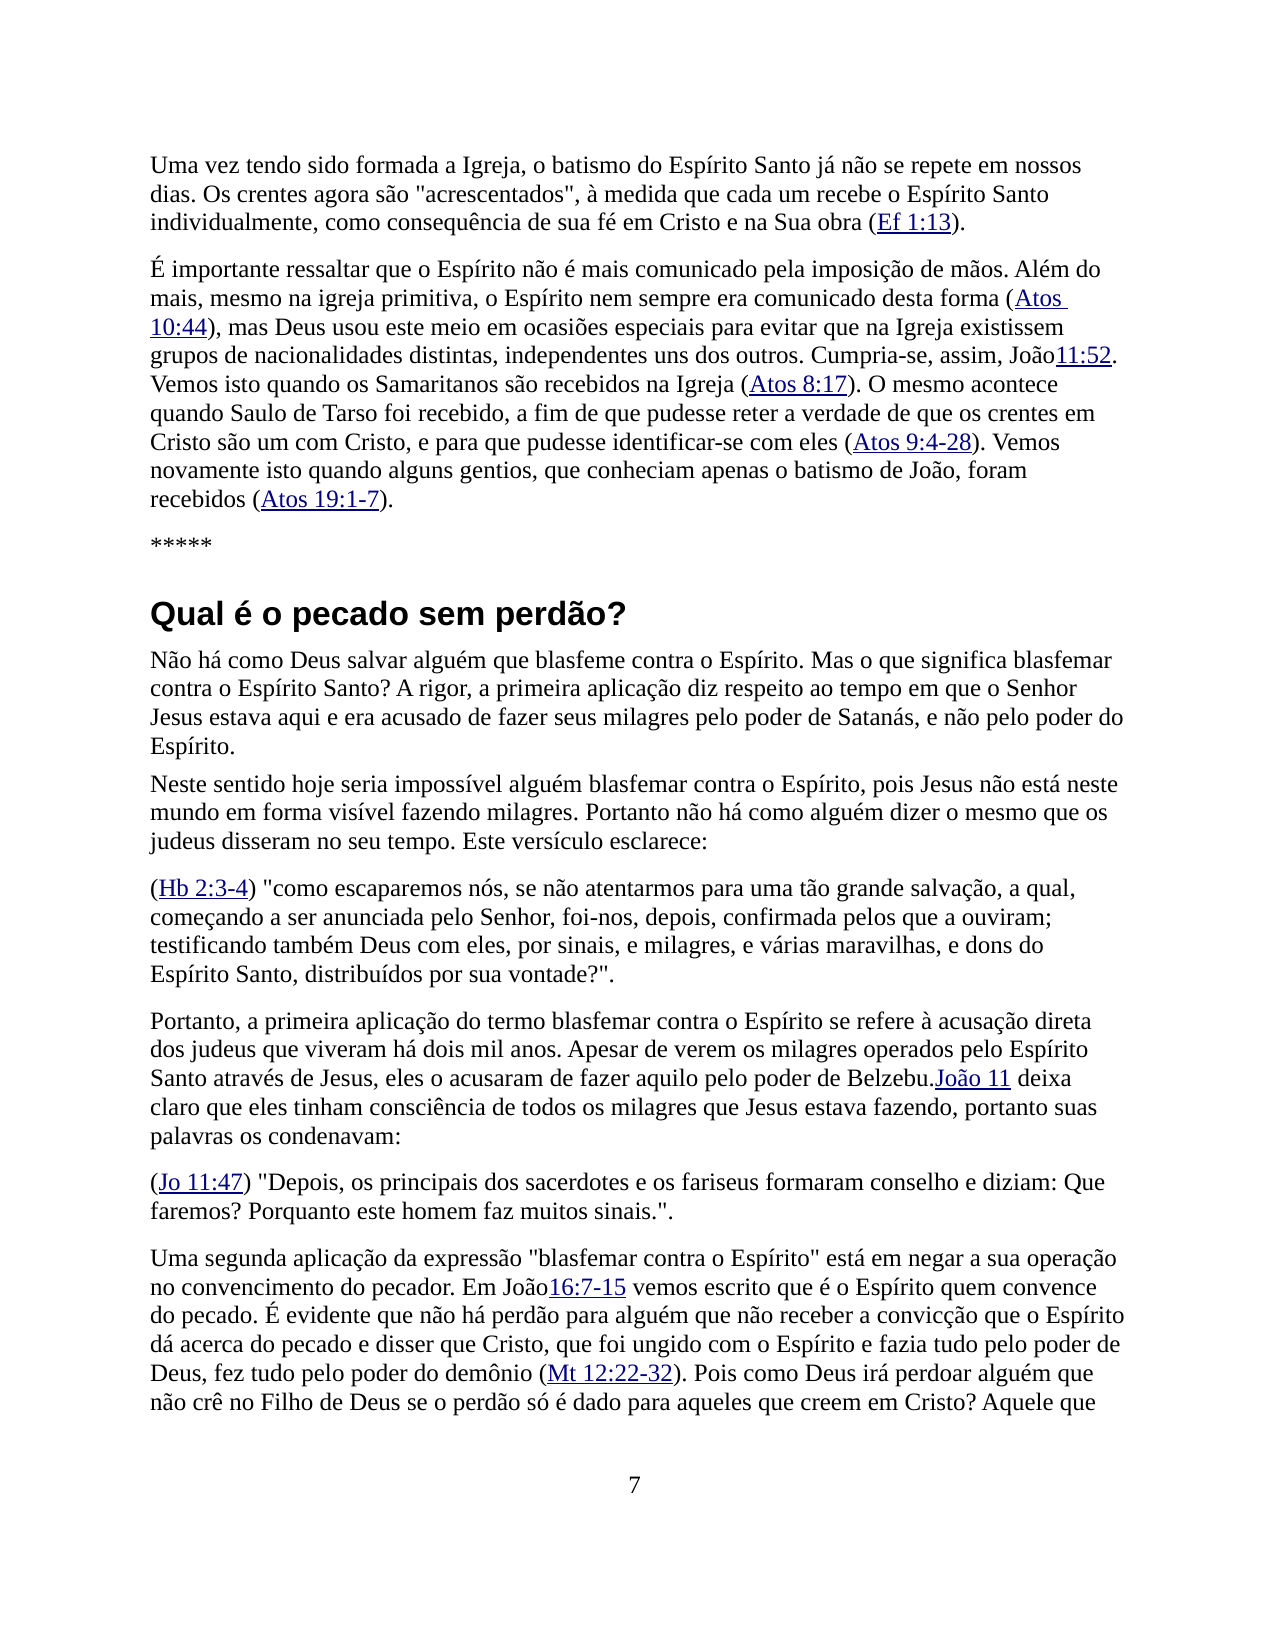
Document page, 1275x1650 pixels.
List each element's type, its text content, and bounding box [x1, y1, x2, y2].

text Portanto, a primeira aplicação do termo blasfemar contra o Espírito se refere à acusação direta dos judeus que viveram há dois mil anos. Apesar de verem os milagres operados pelo Espírito Santo através de Jesus, eles o acusaram de fazer aquilo pelo poder de Belzebu.João 11 deixa claro que eles tinham consciência de todos os milagres que Jesus estava fazendo, portanto suas palavras os condenavam: [150, 1006, 1125, 1149]
text Uma segunda aplicação da expressão "blasfemar contra o Espírito" está em negar a sua operação no convencimento do pecador. Em João16:7-15 vemos escrito que é o Espírito quem convence do pecado. É evidente que não há perdão para alguém que não receber a convicção que o Espírito dá acerca do pecado e disser que Cristo, que foi ungido com o Espírito e fazia tudo pelo poder de Deus, fez tudo pelo poder do demônio (Mt 12:22-32). Pois como Deus irá perdoar alguém que não crê no Filho de Deus se o perdão só é dado para aqueles que creem em Cristo? Aquele que [150, 1243, 1125, 1415]
text Neste sentido hoje seria impossível alguém blasfemar contra o Espírito, pois Jesus não está neste mundo em forma visível fazendo milagres. Portanto não há como alguém dizer o mesmo que os judeus disseram no seu tempo. Este versículo esclarece: [150, 769, 1125, 855]
text (Hb 2:3-4) "como escaparemos nós, se não atentarmos para uma tão grande salvação, a qual, começando a ser anunciada pelo Senhor, foi-nos, depois, confirmada pelos que a ouviram; testificando também Deus com eles, por sinais, e milagres, e várias maravilhas, e dons do Espírito Santo, distribuídos por sua vontade?". [150, 873, 1125, 988]
text Uma vez tendo sido formada a Igreja, o batismo do Espírito Santo já não se repete em nossos dias. Os crentes agora são "acrescentados", à medida que cada um recebe o Espírito Santo individualmente, como consequência de sua fé em Cristo e na Sua obra (Ef 1:13). [150, 150, 1125, 236]
text Não há como Deus salvar alguém que blasfeme contra o Espírito. Mas o que significa blasfemar contra o Espírito Santo? A rigor, a primeira aplicação diz respeito ao tempo em que o Senhor Jesus estava aqui e era acusado de fazer seus milagres pelo poder de Satanás, e não pelo poder do Espírito. [150, 645, 1125, 760]
subtitle Qual é o pecado sem perdão? [150, 593, 1125, 632]
text É importante ressaltar que o Espírito não é mais comunicado pela imposição de mãos. Além do mais, mesmo na igreja primitiva, o Espírito nem sempre era comunicado desta forma (Atos 10:44), mas Deus usou este meio em ocasiões especiais para evitar que na Igreja existissem grupos de nacionalidades distintas, independentes uns dos outros. Cumpria-se, assim, João11:52. Vemos isto quando os Samaritanos são recebidos na Igreja (Atos 8:17). O mesmo acontece quando Saulo de Tarso foi recebido, a fim de que pudesse reter a verdade de que os crentes em Cristo são um com Cristo, e para que pudesse identificar-se com eles (Atos 9:4-28). Vemos novamente isto quando alguns gentios, que conheciam apenas o batismo de João, foram recebidos (Atos 19:1-7). [150, 254, 1125, 513]
text ***** [150, 531, 1125, 559]
text (Jo 11:47) "Depois, os principais dos sacerdotes e os fariseus formaram conselho e diziam: Que faremos? Porquanto este homem faz muitos sinais.". [150, 1167, 1125, 1225]
